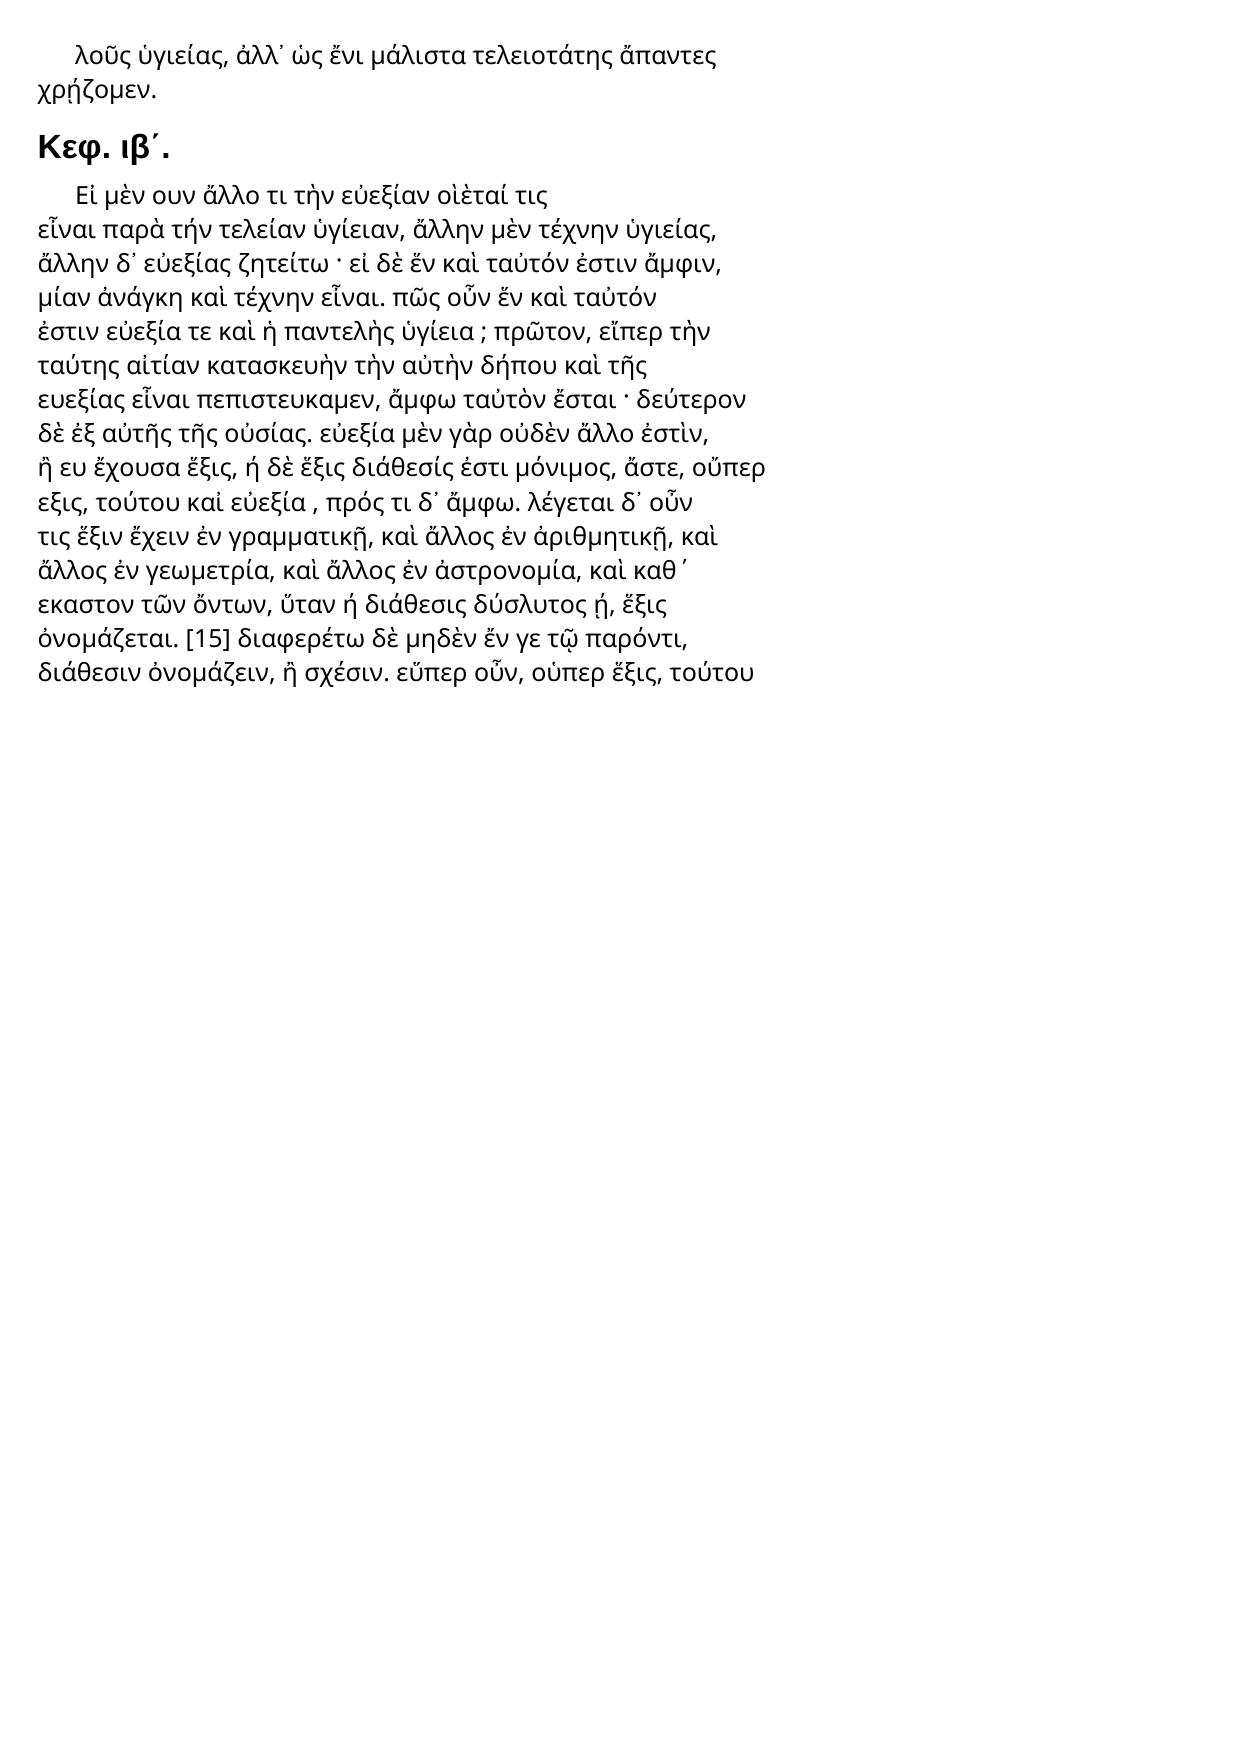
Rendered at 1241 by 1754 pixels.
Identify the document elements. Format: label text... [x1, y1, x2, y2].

subtitle Κεφ. ιβ΄. [37, 126, 1203, 165]
text Εἰ μὲν ουν ἄλλο τι τὴν εὐεξίαν οὶὲταί τις εἶναι παρὰ τήν τελείαν ὑγίειαν, ἄλλην μὲν τέχνην ὑγιείας, ἄλλην δ᾽ εὐεξίας ζητείτω · εἰ δὲ ἕν καὶ ταὐτόν ἐστιν ἄμφιν, μίαν ἀνάγκη καὶ τέχνην εἶναι. πῶς οὖν ἕν καὶ ταὐτόν ἐστιν εὐεξία τε καὶ ἡ παντελὴς ὑγίεια ; πρῶτον, εἴπερ τὴν ταύτης αἰτίαν κατασκευὴν τὴν αὐτὴν δήπου καὶ τῆς ευεξίας εἶναι πεπιστευκαμεν, ἄμφω ταὐτὸν ἔσται · δεύτερον δὲ ἐξ αὐτῆς τῆς οὐσίας. εὐεξία μὲν γὰρ οὐδὲν ἄλλο ἐστὶν, ἢ ευ ἔχουσα ἕξις, ή δὲ ἕξις διάθεσίς ἐστι μόνιμος, ἄστε, οὔπερ εξις, τούτου καἰ εὐεξία , πρός τι δ᾽ ἄμφω. λέγεται δ᾽ οὖν τις ἕξιν ἔχειν ἐν γραμματικῇ, καὶ ἄλλος ἐν ἀριθμητικῇ, καὶ ἄλλος ἐν γεωμετρία, καὶ ἄλλος ἐν ἀστρονομία, καὶ καθ΄ εκαστον τῶν ὄντων, ὕταν ή διάθεσις δύσλυτος ῄ, ἕξις ὀνομάζεται. [15] διαφερέτω δὲ μηδὲν ἔν γε τῷ παρόντι, διάθεσιν ὀνομάζειν, ἢ σχέσιν. εὕπερ οὖν, οὑπερ ἕξις, τούτου [37, 178, 1203, 688]
text λοῦς ὑγιείας, ἀλλ᾽ ὡς ἔνι μάλιστα τελειοτάτης ἄπαντες χρῄζομεν. [37, 37, 1203, 106]
